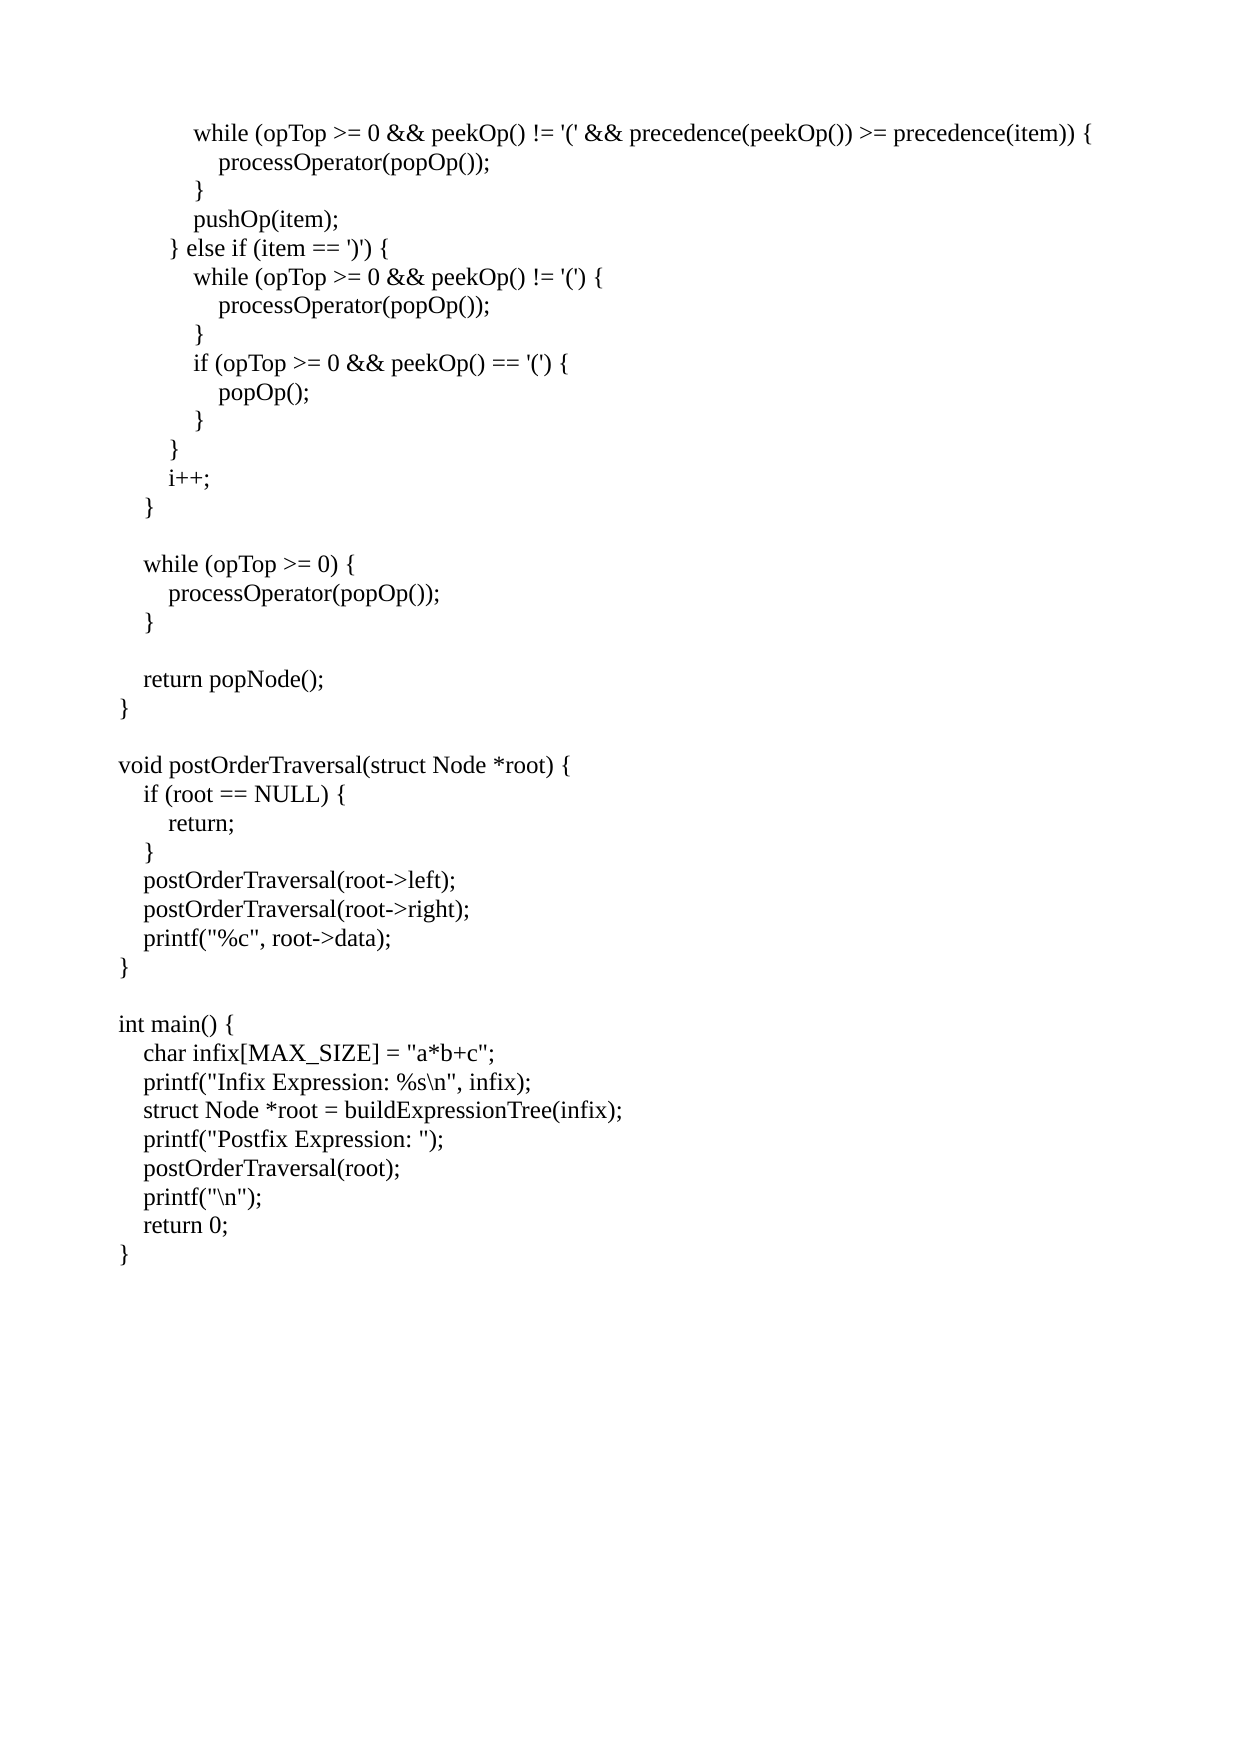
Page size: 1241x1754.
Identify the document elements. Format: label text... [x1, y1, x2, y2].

text printf("\n"); [118, 1182, 1122, 1211]
text postOrderTraversal(root); [118, 1153, 1122, 1182]
text while (opTop >= 0 && peekOp() != '(' && precedence(peekOp()) >= precedence(item)) { [118, 118, 1122, 147]
text } else if (item == ')') { [118, 233, 1122, 262]
text return popNode(); [118, 664, 1122, 693]
text } [118, 176, 1122, 204]
text } [118, 492, 1122, 521]
text int main() { [118, 1009, 1122, 1038]
text char infix[MAX_SIZE] = "a*b+c"; [118, 1038, 1122, 1067]
text } [118, 406, 1122, 434]
text } [118, 1239, 1122, 1268]
text postOrderTraversal(root->left); [118, 866, 1122, 894]
text printf("%c", root->data); [118, 923, 1122, 952]
text processOperator(popOp()); [118, 578, 1122, 607]
text void postOrderTraversal(struct Node *root) { [118, 751, 1122, 779]
text struct Node *root = buildExpressionTree(infix); [118, 1096, 1122, 1124]
text printf("Infix Expression: %s\n", infix); [118, 1067, 1122, 1096]
text if (root == NULL) { [118, 779, 1122, 808]
text } [118, 952, 1122, 981]
text while (opTop >= 0 && peekOp() != '(') { [118, 262, 1122, 291]
text processOperator(popOp()); [118, 147, 1122, 176]
text } [118, 693, 1122, 722]
text } [118, 607, 1122, 636]
text return; [118, 808, 1122, 837]
text while (opTop >= 0) { [118, 549, 1122, 578]
text } [118, 319, 1122, 348]
text printf("Postfix Expression: "); [118, 1124, 1122, 1153]
text postOrderTraversal(root->right); [118, 894, 1122, 923]
text popOp(); [118, 377, 1122, 406]
text } [118, 434, 1122, 463]
text return 0; [118, 1211, 1122, 1239]
text processOperator(popOp()); [118, 291, 1122, 319]
text i++; [118, 463, 1122, 492]
text pushOp(item); [118, 204, 1122, 233]
text } [118, 837, 1122, 866]
text if (opTop >= 0 && peekOp() == '(') { [118, 348, 1122, 377]
